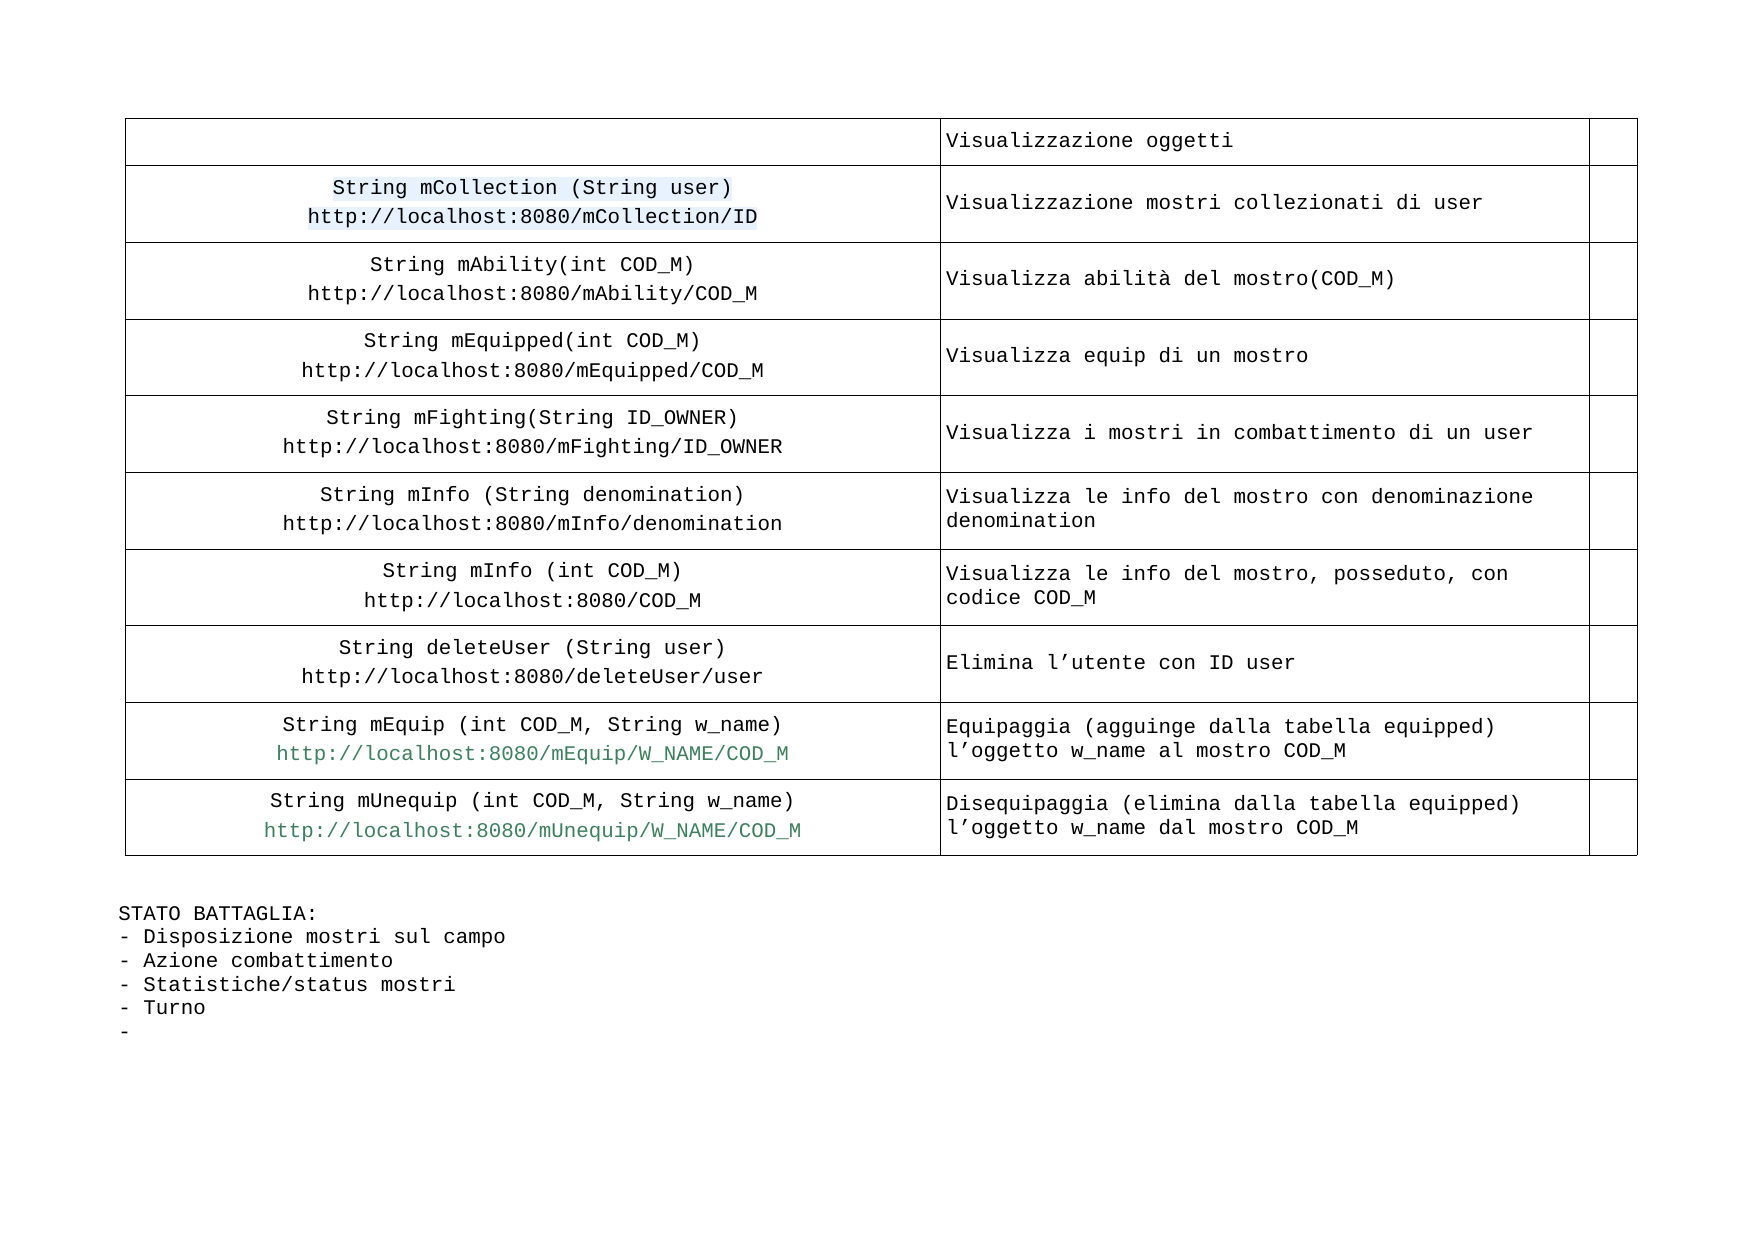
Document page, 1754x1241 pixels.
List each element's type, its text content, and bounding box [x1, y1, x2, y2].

table_cell [1590, 119, 1637, 165]
table_cell Visualizza i mostri in combattimento di un user [941, 396, 1589, 472]
table_cell [1590, 780, 1637, 855]
text - Azione combattimento [118, 950, 1636, 973]
text STATO BATTAGLIA: [118, 903, 1636, 926]
table_cell String mAbility(int COD_M) http://localhost:8080/mAbility/COD_M [126, 243, 940, 318]
table_cell [1590, 396, 1637, 472]
table_cell [126, 119, 940, 165]
table_cell [1590, 320, 1637, 395]
table_cell Visualizza le info del mostro, posseduto, con codice COD_M [941, 550, 1589, 625]
table_cell Visualizzazione mostri collezionati di user [941, 166, 1589, 242]
table_cell Visualizza abilità del mostro(COD_M) [941, 243, 1589, 318]
table_cell Visualizza equip di un mostro [941, 320, 1589, 395]
table_cell String mUnequip (int COD_M, String w_name) http://localhost:8080/mUnequip/W_NAME/COD_M [126, 780, 940, 855]
table_cell Visualizzazione oggetti [941, 119, 1589, 165]
table_cell String deleteUser (String user) http://localhost:8080/deleteUser/user [126, 626, 940, 702]
table_cell [1590, 550, 1637, 625]
table_cell Disequipaggia (elimina dalla tabella equipped) l’oggetto w_name dal mostro COD_M [941, 780, 1589, 855]
table_cell [1590, 166, 1637, 242]
table_cell String mFighting(String ID_OWNER) http://localhost:8080/mFighting/ID_OWNER [126, 396, 940, 472]
table_cell String mEquip (int COD_M, String w_name) http://localhost:8080/mEquip/W_NAME/COD_M [126, 703, 940, 778]
text - Disposizione mostri sul campo [118, 926, 1636, 950]
table_cell Equipaggia (agguinge dalla tabella equipped) l’oggetto w_name al mostro COD_M [941, 703, 1589, 778]
table_cell String mInfo (int COD_M) http://localhost:8080/COD_M [126, 550, 940, 625]
table_cell Visualizza le info del mostro con denominazione denomination [941, 473, 1589, 548]
text - Turno [118, 997, 1636, 1021]
table_cell [1590, 473, 1637, 548]
table_cell [1590, 243, 1637, 318]
table_cell Elimina l’utente con ID user [941, 626, 1589, 702]
table_cell [1590, 626, 1637, 702]
table_cell String mEquipped(int COD_M) http://localhost:8080/mEquipped/COD_M [126, 320, 940, 395]
text - Statistiche/status mostri [118, 973, 1636, 997]
text - [118, 1021, 1636, 1044]
table_cell String mInfo (String denomination) http://localhost:8080/mInfo/denomination [126, 473, 940, 548]
table_cell String mCollection (String user) http://localhost:8080/mCollection/ID [126, 166, 940, 242]
table_cell [1590, 703, 1637, 778]
